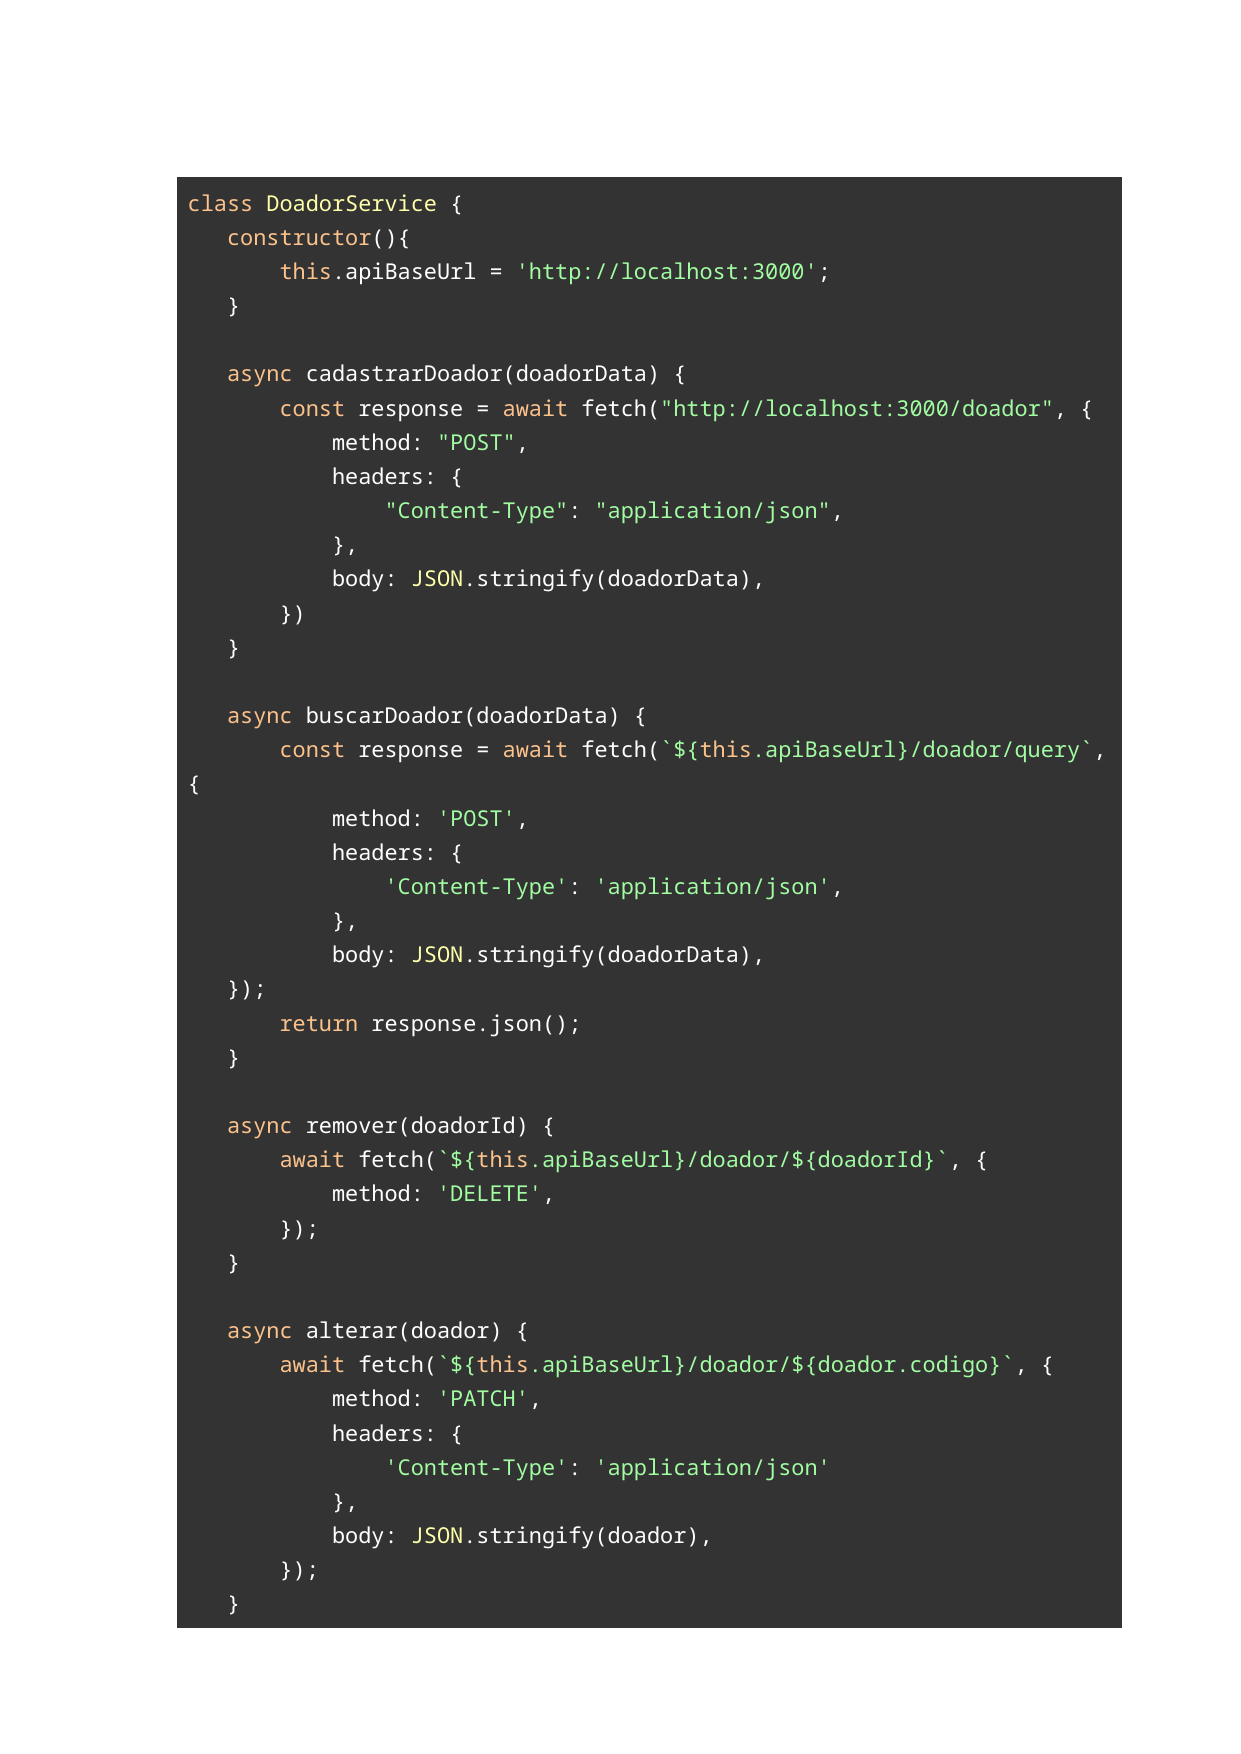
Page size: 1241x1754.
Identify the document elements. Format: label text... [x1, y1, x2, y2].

table_header class DoadorService { constructor(){ this.apiBaseUrl = 'http://localhost:3000'; } async cadastrarDoador(doadorData) { const response = await fetch("http://localhost:3000/doador", { method: "POST", headers: { "Content-Type": "application/json", }, body: JSON.stringify(doadorData), }) } async buscarDoador(doadorData) { const response = await fetch(`${this.apiBaseUrl}/doador/query`, { method: 'POST', headers: { 'Content-Type': 'application/json', }, body: JSON.stringify(doadorData), }); return response.json(); } async remover(doadorId) { await fetch(`${this.apiBaseUrl}/doador/${doadorId}`, { method: 'DELETE', }); } async alterar(doador) { await fetch(`${this.apiBaseUrl}/doador/${doador.codigo}`, { method: 'PATCH', headers: { 'Content-Type': 'application/json' }, body: JSON.stringify(doador), }); } [177, 177, 1122, 1628]
